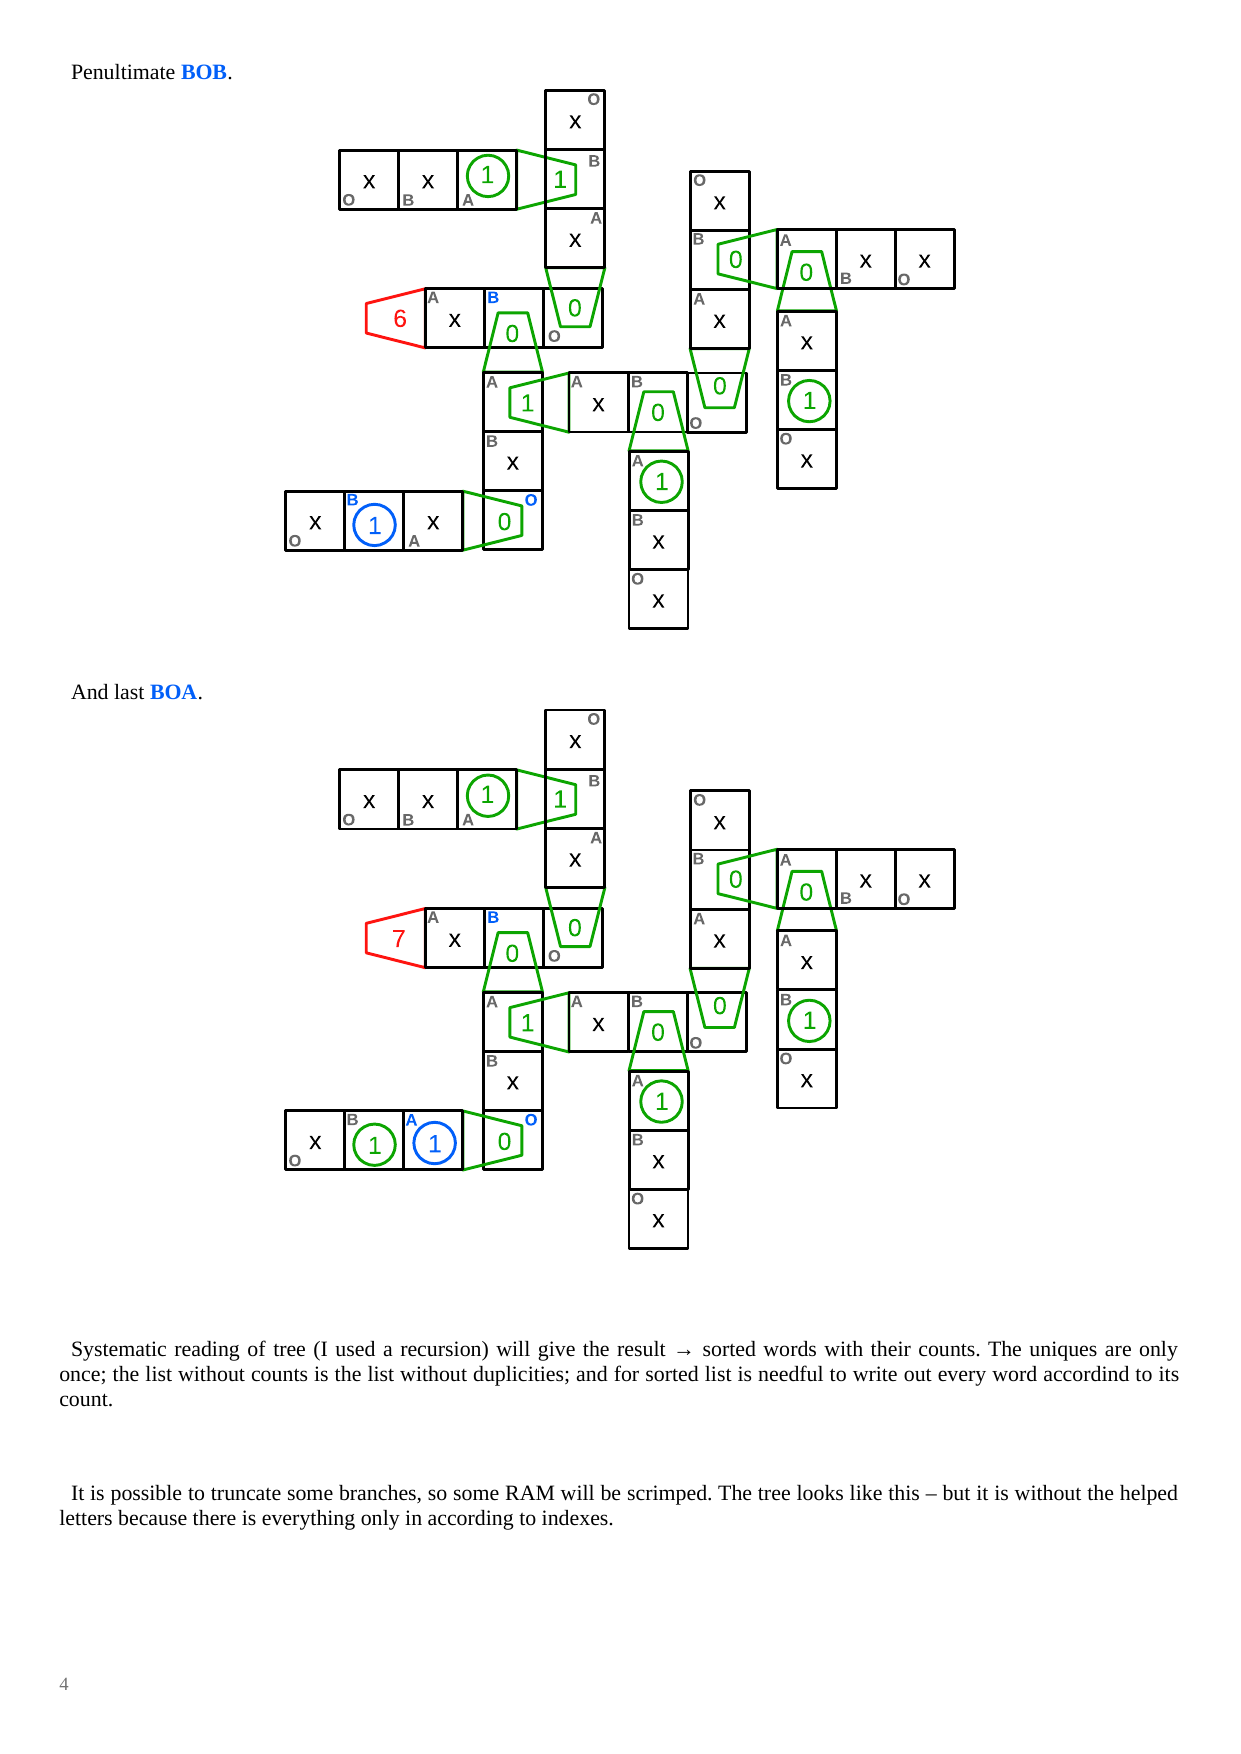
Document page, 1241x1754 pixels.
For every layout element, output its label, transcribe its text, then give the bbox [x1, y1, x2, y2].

text Penultimate BOB. [59, 59, 1181, 84]
text It is possible to truncate some branches, so some RAM will be scrimped. The tree looks like this – but it is without the helped letters because there is everything only in according to indexes. [59, 1479, 1181, 1530]
text And last BOA. [59, 679, 1181, 704]
text Systematic reading of tree (I used a recursion) will give the result → sorted words with their counts. The uniques are only once; the list without counts is the list without duplicities; and for sorted list is needful to write out every word accordind to its count. [59, 1336, 1181, 1411]
